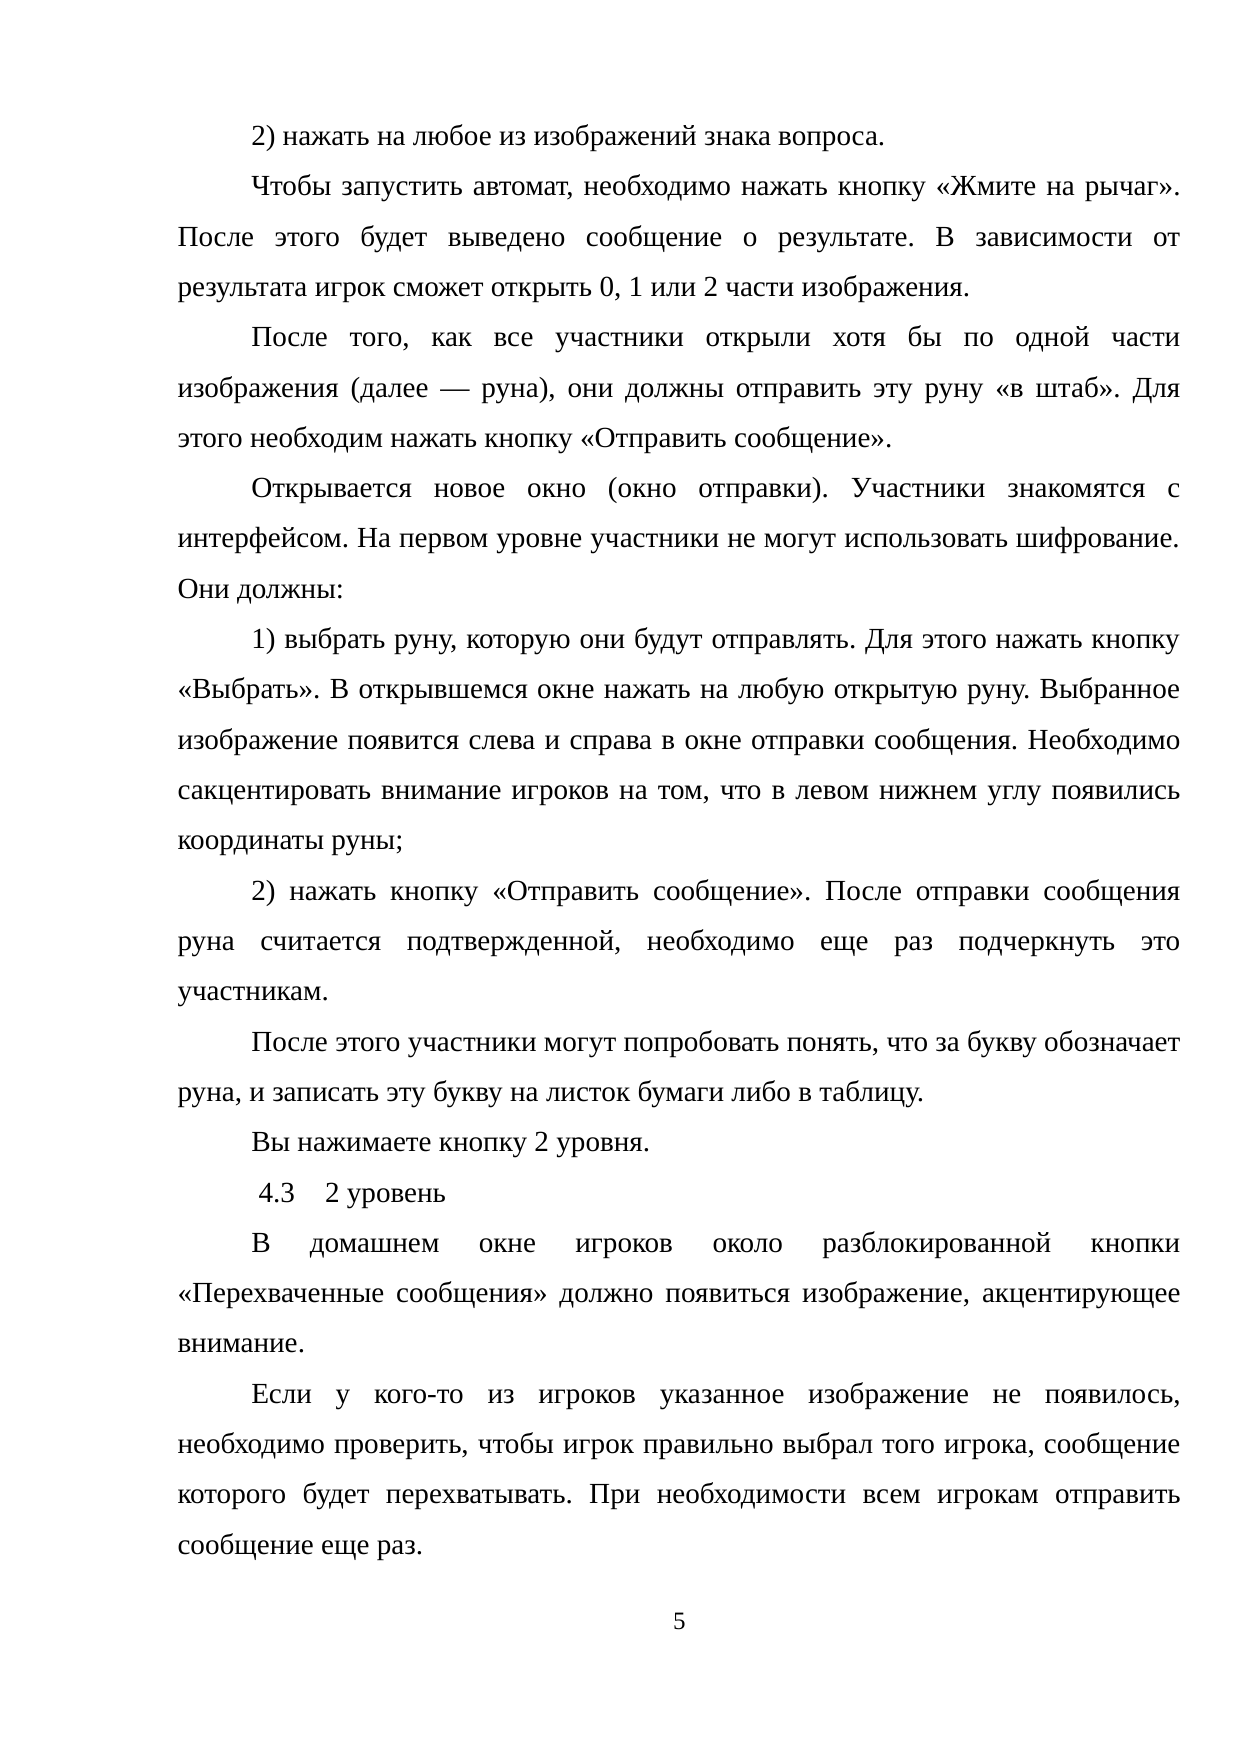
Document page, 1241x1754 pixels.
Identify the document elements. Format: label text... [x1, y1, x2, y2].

text Открывается новое окно (окно отправки). Участники знакомятся с интерфейсом. На первом уровне участники не могут использовать шифрование. Они должны: [177, 470, 1181, 604]
text Если у кого-то из игроков указанное изображение не появилось, необходимо проверить, чтобы игрок правильно выбрал того игрока, сообщение которого будет перехватывать. При необходимости всем игрокам отправить сообщение еще раз. [177, 1376, 1181, 1560]
text После того, как все участники открыли хотя бы по одной части изображения (далее — руна), они должны отправить эту руну «в штаб». Для этого необходим нажать кнопку «Отправить сообщение». [177, 319, 1181, 453]
text Чтобы запустить автомат, необходимо нажать кнопку «Жмите на рычаг». После этого будет выведено сообщение о результате. В зависимости от результата игрок сможет открыть 0, 1 или 2 части изображения. [177, 168, 1181, 303]
text В домашнем окне игроков около разблокированной кнопки «Перехваченные сообщения» должно появиться изображение, акцентирующее внимание. [177, 1225, 1181, 1359]
text После этого участники могут попробовать понять, что за букву обозначает руна, и записать эту букву на листок бумаги либо в таблицу. [177, 1024, 1181, 1108]
list 2 уровень [177, 1175, 1181, 1208]
text 2) нажать кнопку «Отправить сообщение». После отправки сообщения руна считается подтвержденной, необходимо еще раз подчеркнуть это участникам. [177, 873, 1181, 1007]
text 1) выбрать руну, которую они будут отправлять. Для этого нажать кнопку «Выбрать». В открывшемся окне нажать на любую открытую руну. Выбранное изображение появится слева и справа в окне отправки сообщения. Необходимо сакцентировать внимание игроков на том, что в левом нижнем углу появились координаты руны; [177, 621, 1181, 856]
text 2) нажать на любое из изображений знака вопроса. [177, 118, 1181, 152]
text Вы нажимаете кнопку 2 уровня. [177, 1124, 1181, 1158]
